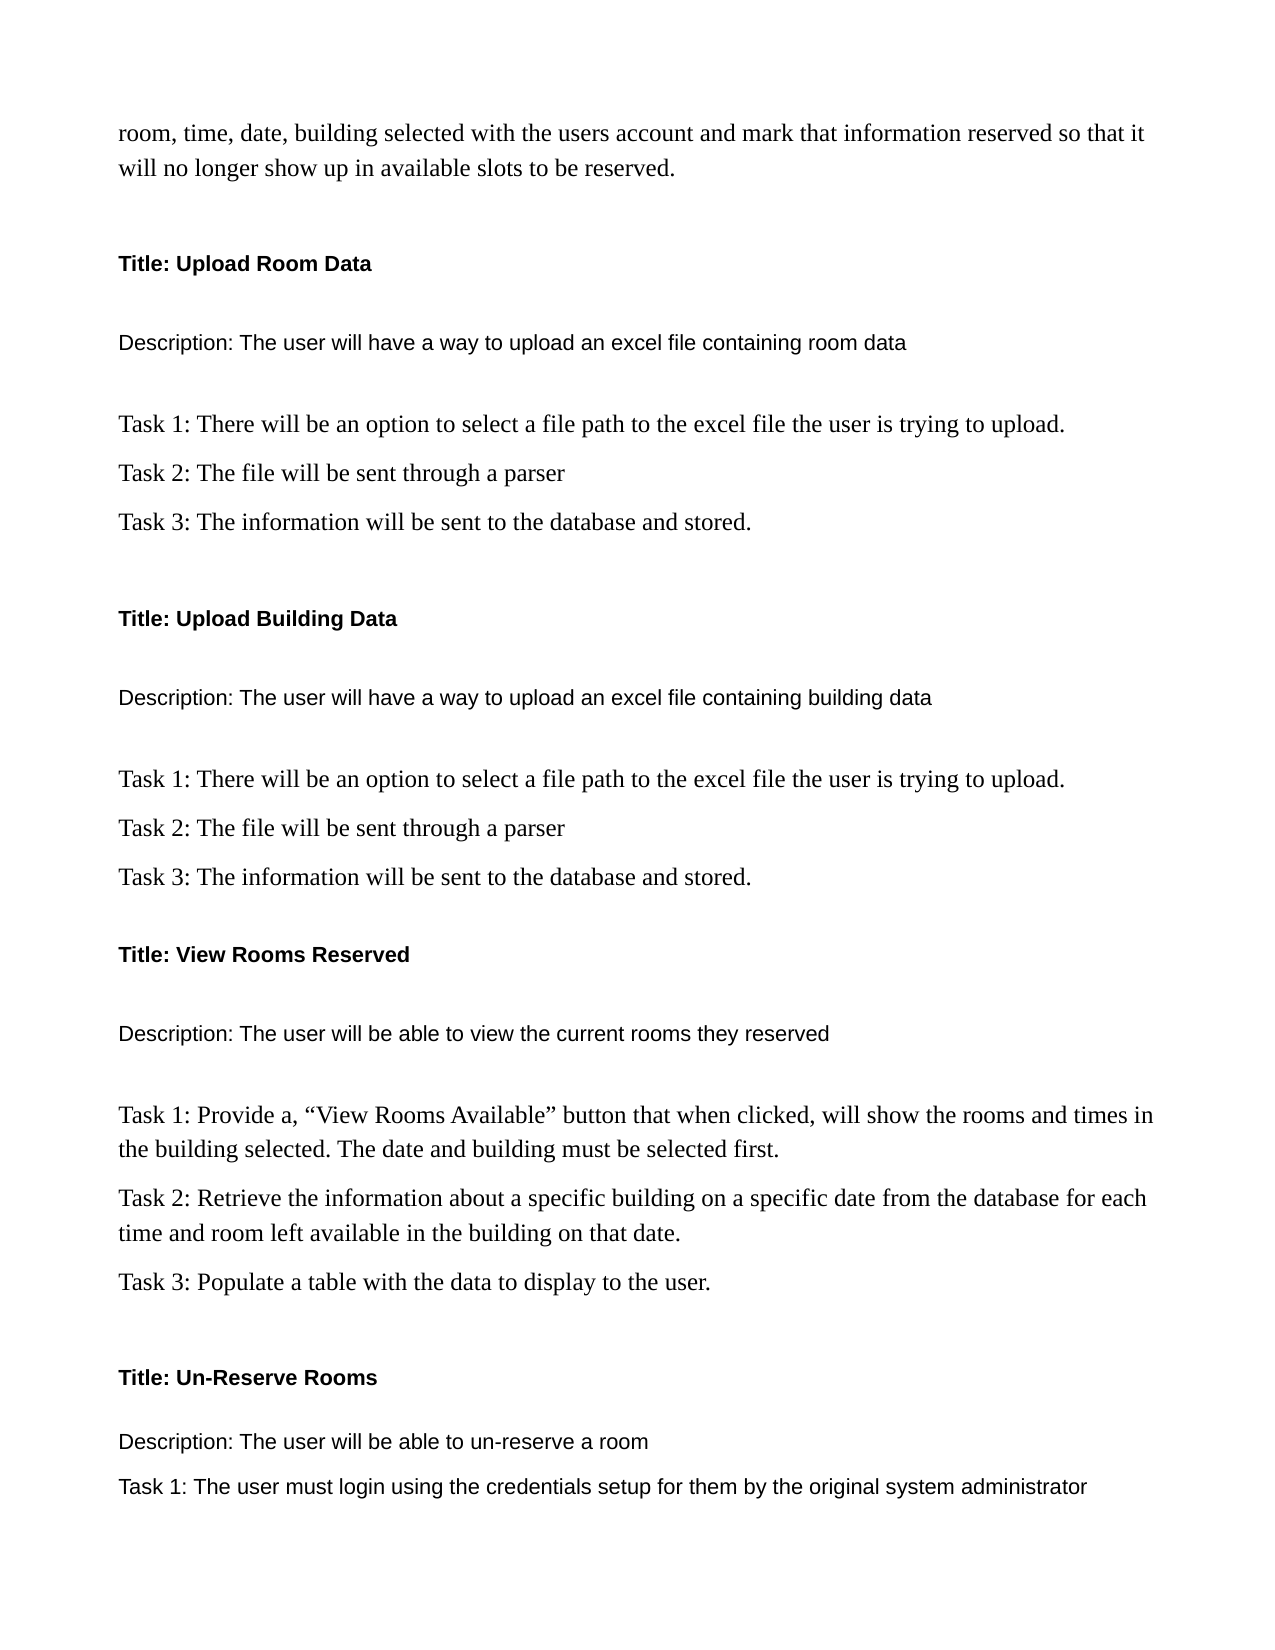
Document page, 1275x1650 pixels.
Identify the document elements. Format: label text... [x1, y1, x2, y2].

text Description: The user will be able to un-reserve a room [118, 1395, 1157, 1454]
text Task 2: The file will be sent through a parser [118, 813, 1157, 842]
text Description: The user will have a way to upload an excel file containing building data [118, 685, 1157, 710]
text Task 3: The information will be sent to the database and stored. [118, 862, 1157, 891]
text Title: View Rooms Reserved [118, 941, 1157, 967]
text Task 1: There will be an option to select a file path to the excel file the user is trying to upload. [118, 764, 1157, 793]
text Task 2: The file will be sent through a parser [118, 458, 1157, 487]
text Task 2: Retrieve the information about a specific building on a specific date from the database for each time and room left available in the building on that date. [118, 1183, 1157, 1247]
text Title: Un-Reserve Rooms [118, 1365, 1157, 1390]
text Task 3: Populate a table with the data to display to the user. [118, 1267, 1157, 1296]
text Task 3: The information will be sent to the database and stored. [118, 507, 1157, 536]
text Title: Upload Building Data [118, 606, 1157, 631]
text Task 1: Provide a, “View Rooms Available” button that when clicked, will show the rooms and times in the building selected. The date and building must be selected first. [118, 1100, 1157, 1163]
text Title: Upload Room Data [118, 251, 1157, 276]
text Description: The user will have a way to upload an excel file containing room data [118, 330, 1157, 355]
text room, time, date, building selected with the users account and mark that information reserved so that it will no longer show up in available slots to be reserved. [118, 118, 1157, 181]
text Task 1: There will be an option to select a file path to the excel file the user is trying to upload. [118, 409, 1157, 438]
text Description: The user will be able to view the current rooms they reserved [118, 1021, 1157, 1046]
text Task 1: The user must login using the credentials setup for them by the original system administrator [118, 1474, 1157, 1499]
